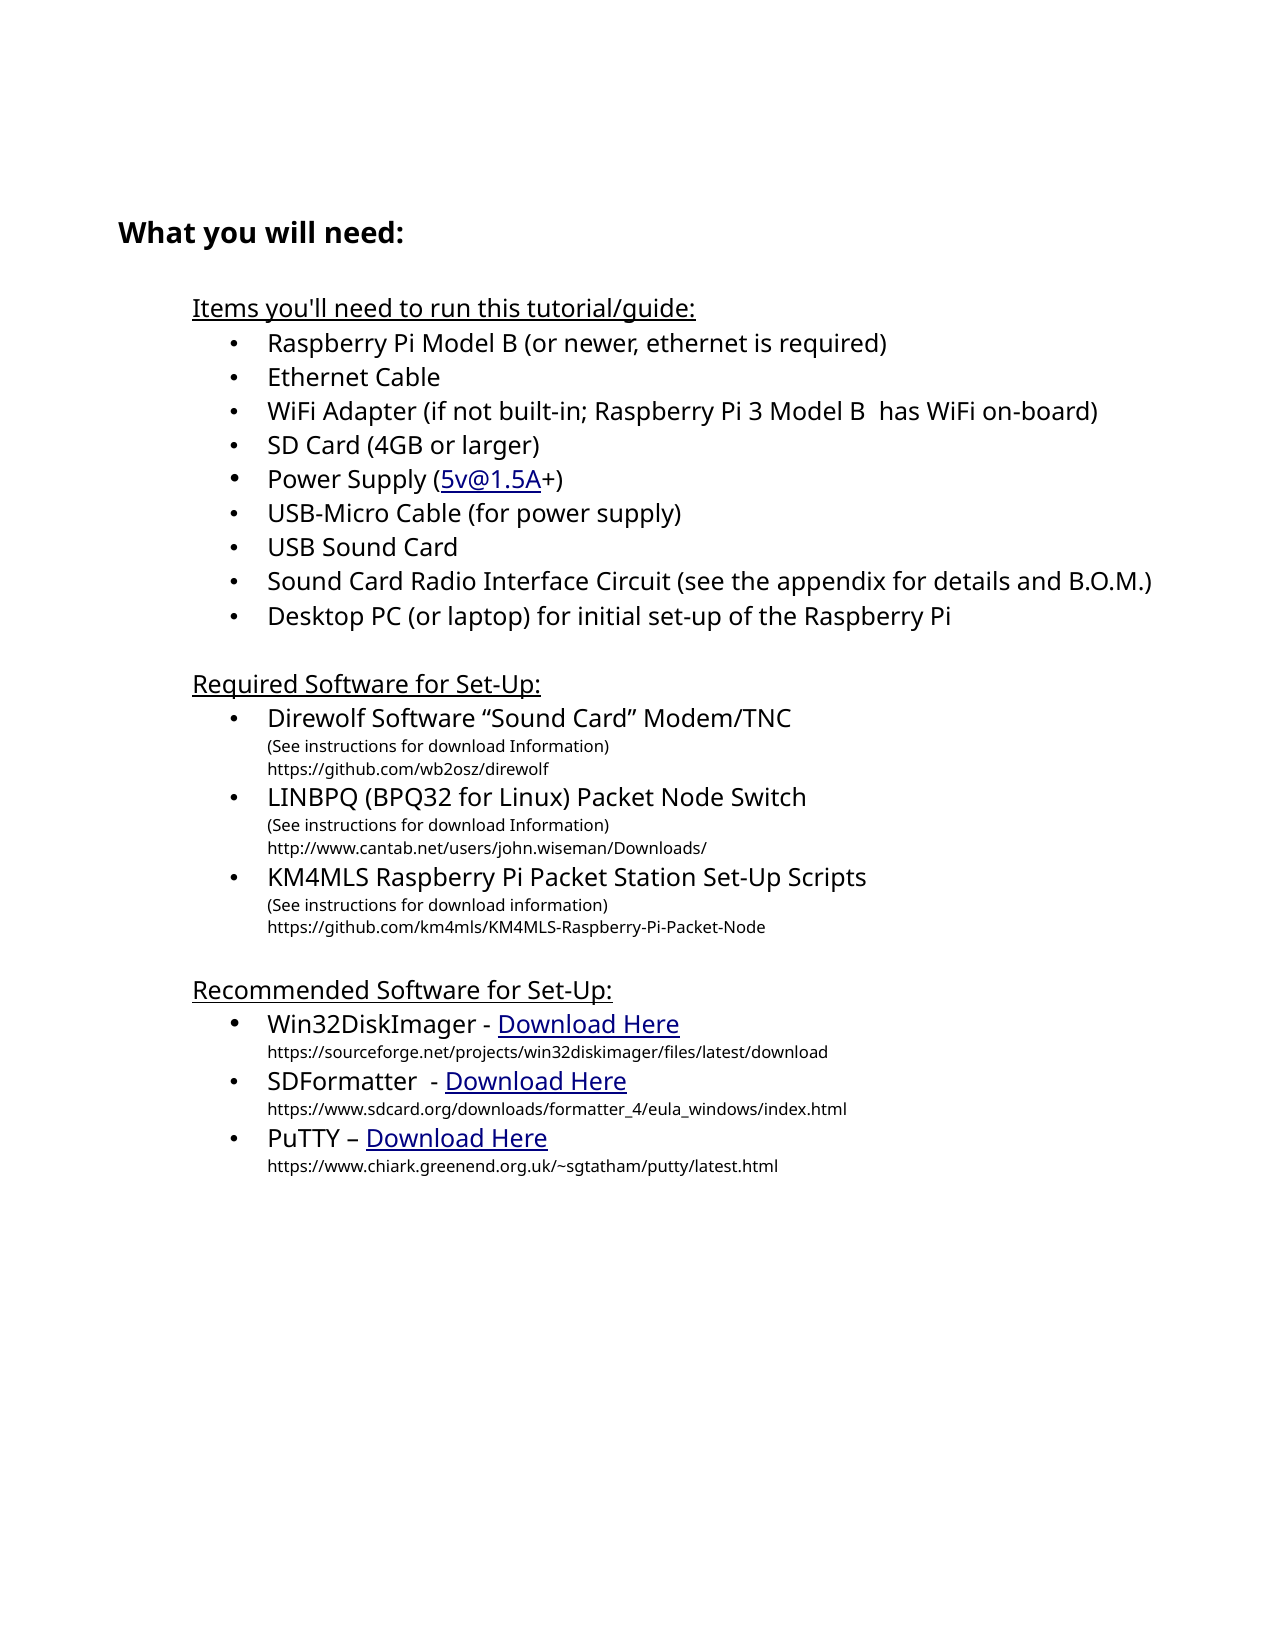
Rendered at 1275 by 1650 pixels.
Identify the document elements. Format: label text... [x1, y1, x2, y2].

list USB-Micro Cable (for power supply) [229, 496, 1157, 530]
list WiFi Adapter (if not built-in; Raspberry Pi 3 Model B has WiFi on-board) [229, 394, 1157, 428]
list http://www.cantab.net/users/john.wiseman/Downloads/ [229, 837, 1157, 859]
text What you will need: [118, 212, 1157, 252]
list KM4MLS Raspberry Pi Packet Station Set-Up Scripts [229, 859, 1157, 893]
list Power Supply (5v@1.5A+) [229, 462, 1157, 496]
list (See instructions for download Information) [229, 734, 1157, 757]
list Raspberry Pi Model B (or newer, ethernet is required) [229, 326, 1157, 360]
list Direwolf Software “Sound Card” Modem/TNC [229, 700, 1157, 734]
list (See instructions for download Information) [229, 814, 1157, 837]
list https://www.chiark.greenend.org.uk/~sgtatham/putty/latest.html [229, 1154, 1157, 1177]
list PuTTY – Download Here [229, 1120, 1157, 1154]
list Desktop PC (or laptop) for initial set-up of the Raspberry Pi [229, 598, 1157, 632]
list Ethernet Cable [229, 360, 1157, 394]
list Win32DiskImager - Download Here https://sourceforge.net/projects/win32diskimager/files/latest/download [229, 1007, 1157, 1064]
list SDFormatter - Download Here https://www.sdcard.org/downloads/formatter_4/eula_windows/index.html [229, 1064, 1157, 1120]
list SD Card (4GB or larger) [229, 428, 1157, 462]
list USB Sound Card [229, 530, 1157, 564]
text Items you'll need to run this tutorial/guide: [118, 286, 1157, 326]
text Required Software for Set-Up: [118, 666, 1157, 700]
text Recommended Software for Set-Up: [118, 973, 1157, 1007]
list https://github.com/wb2osz/direwolf [229, 757, 1157, 780]
list https://github.com/km4mls/KM4MLS-Raspberry-Pi-Packet-Node [229, 916, 1157, 939]
list (See instructions for download information) [229, 893, 1157, 916]
list Sound Card Radio Interface Circuit (see the appendix for details and B.O.M.) [229, 564, 1157, 598]
list LINBPQ (BPQ32 for Linux) Packet Node Switch [229, 780, 1157, 814]
